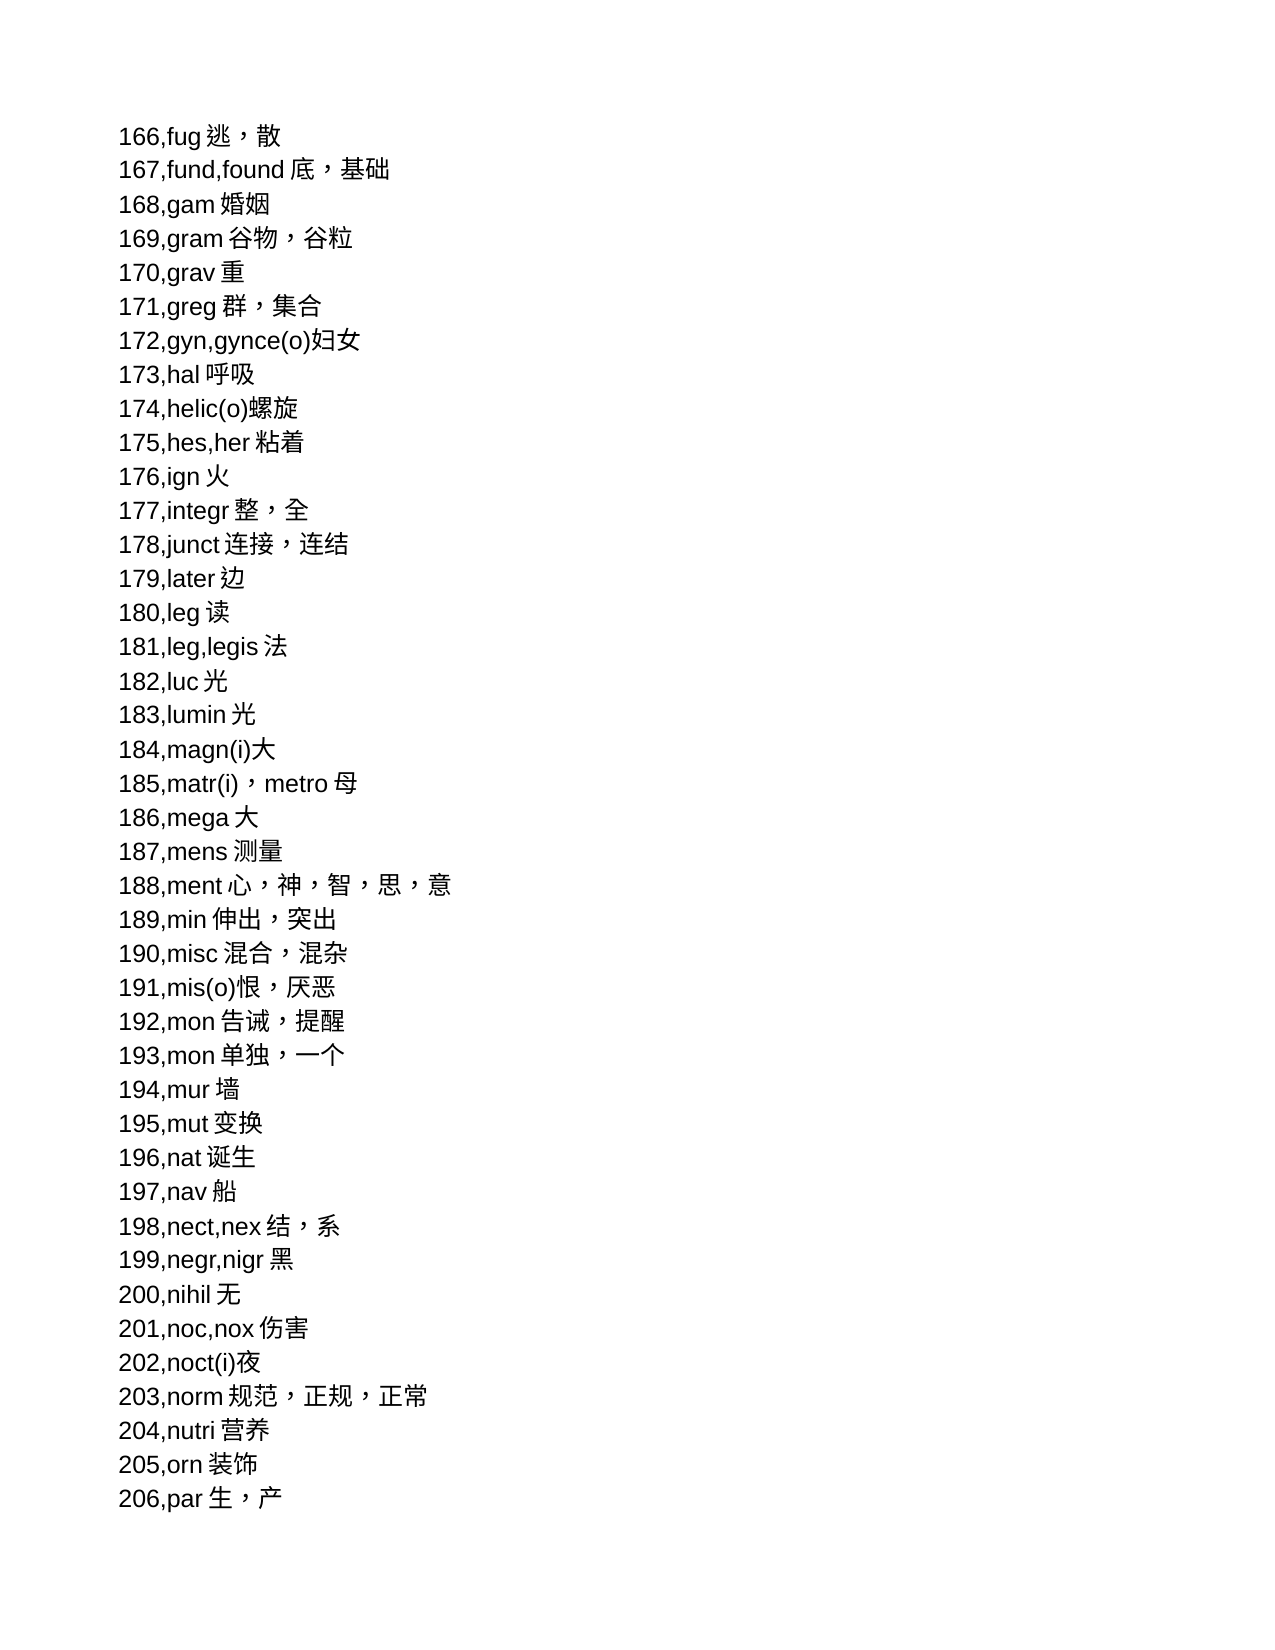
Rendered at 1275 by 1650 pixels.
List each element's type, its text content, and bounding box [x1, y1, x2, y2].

text 181,leg,legis法 [118, 629, 1157, 663]
text 195,mut变换 [118, 1106, 1157, 1140]
text 200,nihil无 [118, 1276, 1157, 1310]
text 175,hes,her粘着 [118, 425, 1157, 459]
text 179,later边 [118, 561, 1157, 595]
text 188,ment心，神，智，思，意 [118, 867, 1157, 902]
text 206,par生，产 [118, 1481, 1157, 1515]
text 187,mens测量 [118, 833, 1157, 867]
text 196,nat诞生 [118, 1140, 1157, 1174]
text 190,misc混合，混杂 [118, 936, 1157, 970]
text 184,magn(i)大 [118, 731, 1157, 765]
text 174,helic(o)螺旋 [118, 391, 1157, 425]
text 203,norm规范，正规，正常 [118, 1378, 1157, 1412]
text 189,min伸出，突出 [118, 902, 1157, 936]
text 166,fug逃，散 [118, 118, 1157, 152]
text 186,mega大 [118, 799, 1157, 833]
text 202,noct(i)夜 [118, 1344, 1157, 1378]
text 197,nav船 [118, 1174, 1157, 1208]
text 176,ign火 [118, 459, 1157, 493]
text 201,noc,nox伤害 [118, 1310, 1157, 1344]
text 168,gam婚姻 [118, 186, 1157, 220]
text 185,matr(i)，metro母 [118, 765, 1157, 799]
text 193,mon单独，一个 [118, 1038, 1157, 1072]
text 204,nutri营养 [118, 1412, 1157, 1447]
text 169,gram谷物，谷粒 [118, 220, 1157, 254]
text 194,mur墙 [118, 1072, 1157, 1106]
text 192,mon告诫，提醒 [118, 1004, 1157, 1038]
text 182,luc光 [118, 663, 1157, 697]
text 183,lumin光 [118, 697, 1157, 731]
text 172,gyn,gynce(o)妇女 [118, 322, 1157, 357]
text 171,greg群，集合 [118, 288, 1157, 322]
text 191,mis(o)恨，厌恶 [118, 970, 1157, 1004]
text 177,integr整，全 [118, 493, 1157, 527]
text 180,leg读 [118, 595, 1157, 629]
text 167,fund,found底，基础 [118, 152, 1157, 186]
text 173,hal呼吸 [118, 357, 1157, 391]
text 178,junct连接，连结 [118, 527, 1157, 561]
text 199,negr,nigr黑 [118, 1242, 1157, 1276]
text 198,nect,nex结，系 [118, 1208, 1157, 1242]
text 170,grav重 [118, 254, 1157, 288]
text 205,orn装饰 [118, 1447, 1157, 1481]
